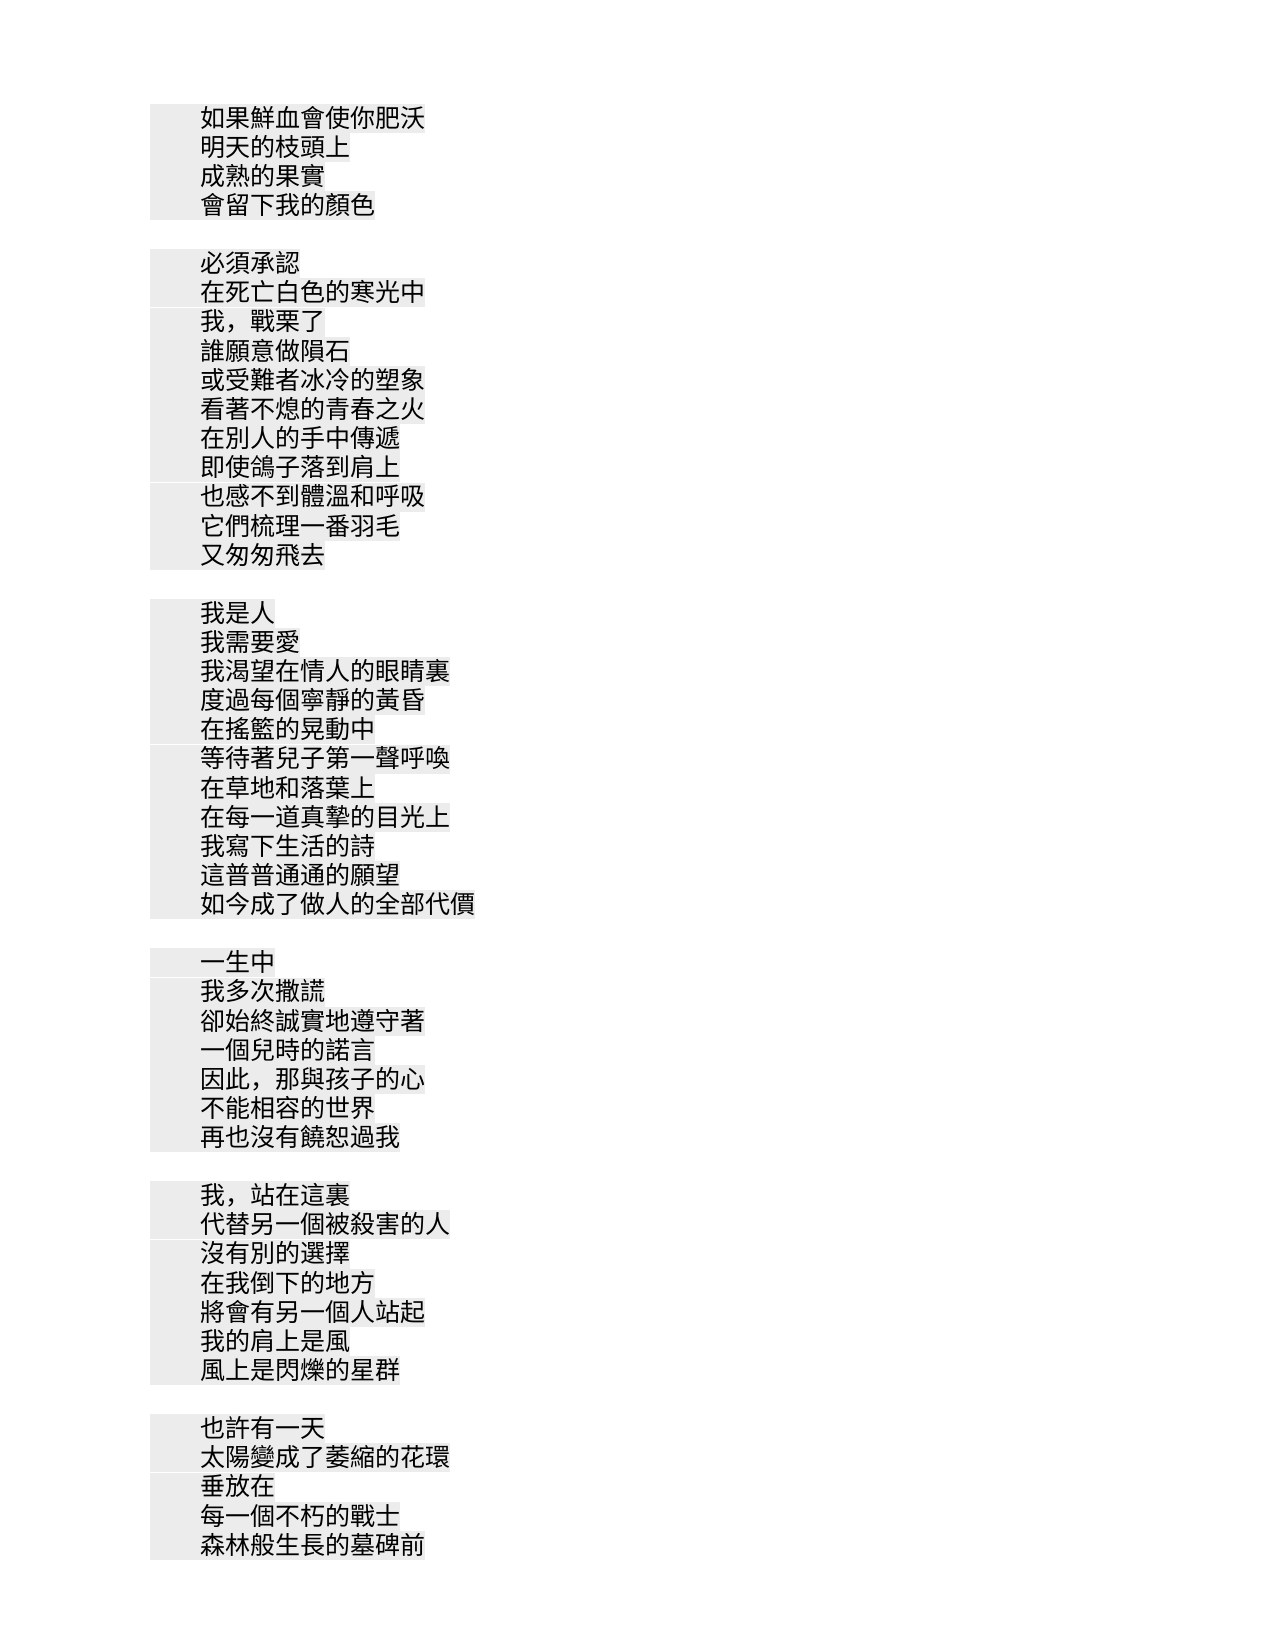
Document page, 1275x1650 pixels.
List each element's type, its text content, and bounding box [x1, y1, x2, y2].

text 如果鮮血會使你肥沃 明天的枝頭上 成熟的果實 會留下我的顏色 必須承認 在死亡白色的寒光中 我，戰栗了 誰願意做隕石 或受難者冰冷的塑象 看著不熄的青春之火 在別人的手中傳遞 即使鴿子落到肩上 也感不到體溫和呼吸 它們梳理一番羽毛 又匆匆飛去 我是人 我需要愛 我渴望在情人的眼睛裏 度過每個寧靜的黃昏 在搖籃的晃動中 等待著兒子第一聲呼喚 在草地和落葉上 在每一道真摯的目光上 我寫下生活的詩 這普普通通的願望 如今成了做人的全部代價 一生中 我多次撒謊 卻始終誠實地遵守著 一個兒時的諾言 因此，那與孩子的心 不能相容的世界 再也沒有饒恕過我 我，站在這裏 代替另一個被殺害的人 沒有別的選擇 在我倒下的地方 將會有另一個人站起 我的肩上是風 風上是閃爍的星群 也許有一天 太陽變成了萎縮的花環 垂放在 每一個不朽的戰士 森林般生長的墓碑前 [150, 75, 1125, 1560]
